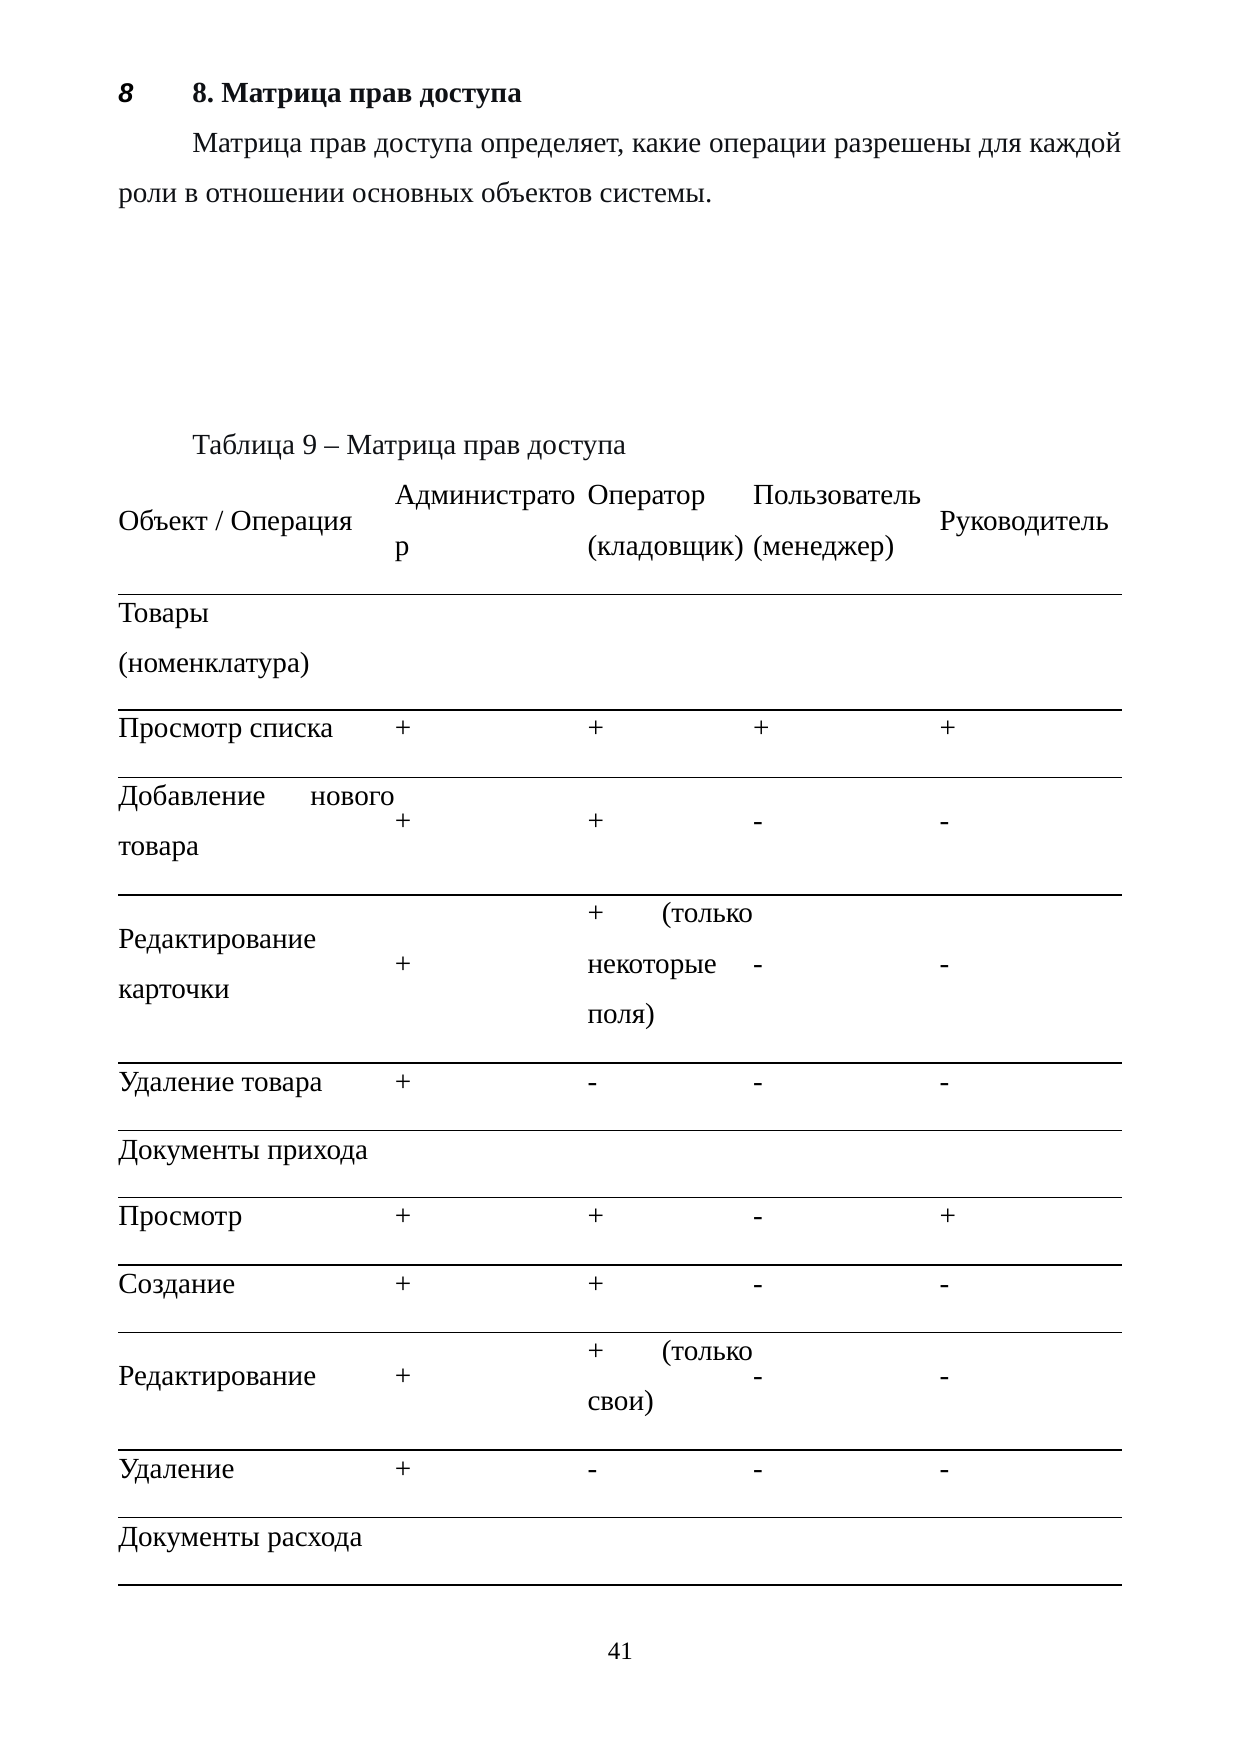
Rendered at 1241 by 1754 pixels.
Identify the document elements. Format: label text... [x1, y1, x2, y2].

table_cell - [753, 1266, 939, 1332]
table_cell + [587, 1266, 753, 1332]
table_cell Документы расхода [118, 1518, 394, 1584]
table_cell - [753, 1333, 939, 1449]
table_cell [753, 1518, 939, 1584]
table_cell - [939, 896, 1122, 1062]
table_cell Добавление нового товара [118, 778, 394, 894]
table_cell - [939, 1266, 1122, 1332]
text Таблица 9 – Матрица прав доступа [118, 427, 1122, 461]
table_cell [395, 1518, 587, 1584]
table_cell + [587, 1198, 753, 1264]
table_cell + [395, 778, 587, 894]
table_cell + [395, 711, 587, 776]
table_cell + [395, 1451, 587, 1517]
table_cell - [753, 1064, 939, 1129]
table_cell Удаление [118, 1451, 394, 1517]
table_cell - [939, 1333, 1122, 1449]
table_cell + [395, 1064, 587, 1129]
table_cell - [587, 1064, 753, 1129]
table_header Объект / Операция [118, 478, 394, 594]
table_header Администратор [395, 478, 587, 594]
table_cell + [395, 1266, 587, 1332]
table_cell Документы прихода [118, 1131, 394, 1197]
table_cell [939, 1131, 1122, 1197]
table_cell - [753, 778, 939, 894]
table_cell - [753, 1451, 939, 1517]
table_header Пользователь (менеджер) [753, 478, 939, 594]
table_cell + [587, 778, 753, 894]
table_cell + [395, 896, 587, 1062]
table_cell [587, 1518, 753, 1584]
table_cell Редактирование карточки [118, 896, 394, 1062]
table_cell [587, 595, 753, 709]
text Матрица прав доступа определяет, какие операции разрешены для каждой роли в отношении основных объектов системы. [118, 125, 1122, 209]
table_cell [753, 595, 939, 709]
table_cell + [939, 1198, 1122, 1264]
table_cell Редактирование [118, 1333, 394, 1449]
table_cell [939, 595, 1122, 709]
table_cell - [939, 1451, 1122, 1517]
table_cell Удаление товара [118, 1064, 394, 1129]
table_cell + [753, 711, 939, 776]
table_cell [753, 1131, 939, 1197]
table_cell + [395, 1198, 587, 1264]
subtitle 8. Матрица прав доступа [118, 75, 1122, 108]
table_cell - [939, 1064, 1122, 1129]
table_header Руководитель [939, 478, 1122, 594]
table_header Оператор (кладовщик) [587, 478, 753, 594]
table_cell [587, 1131, 753, 1197]
table_cell Просмотр [118, 1198, 394, 1264]
table_cell [395, 1131, 587, 1197]
table_cell + (только свои) [587, 1333, 753, 1449]
table_cell [395, 595, 587, 709]
table_cell Просмотр списка [118, 711, 394, 776]
table_cell + [587, 711, 753, 776]
table_cell + [939, 711, 1122, 776]
table_cell - [939, 778, 1122, 894]
table_cell + (только некоторые поля) [587, 896, 753, 1062]
table_cell Создание [118, 1266, 394, 1332]
table_cell - [587, 1451, 753, 1517]
table_cell - [753, 896, 939, 1062]
table_cell Товары (номенклатура) [118, 595, 394, 709]
table_cell [939, 1518, 1122, 1584]
table_cell + [395, 1333, 587, 1449]
table_cell - [753, 1198, 939, 1264]
